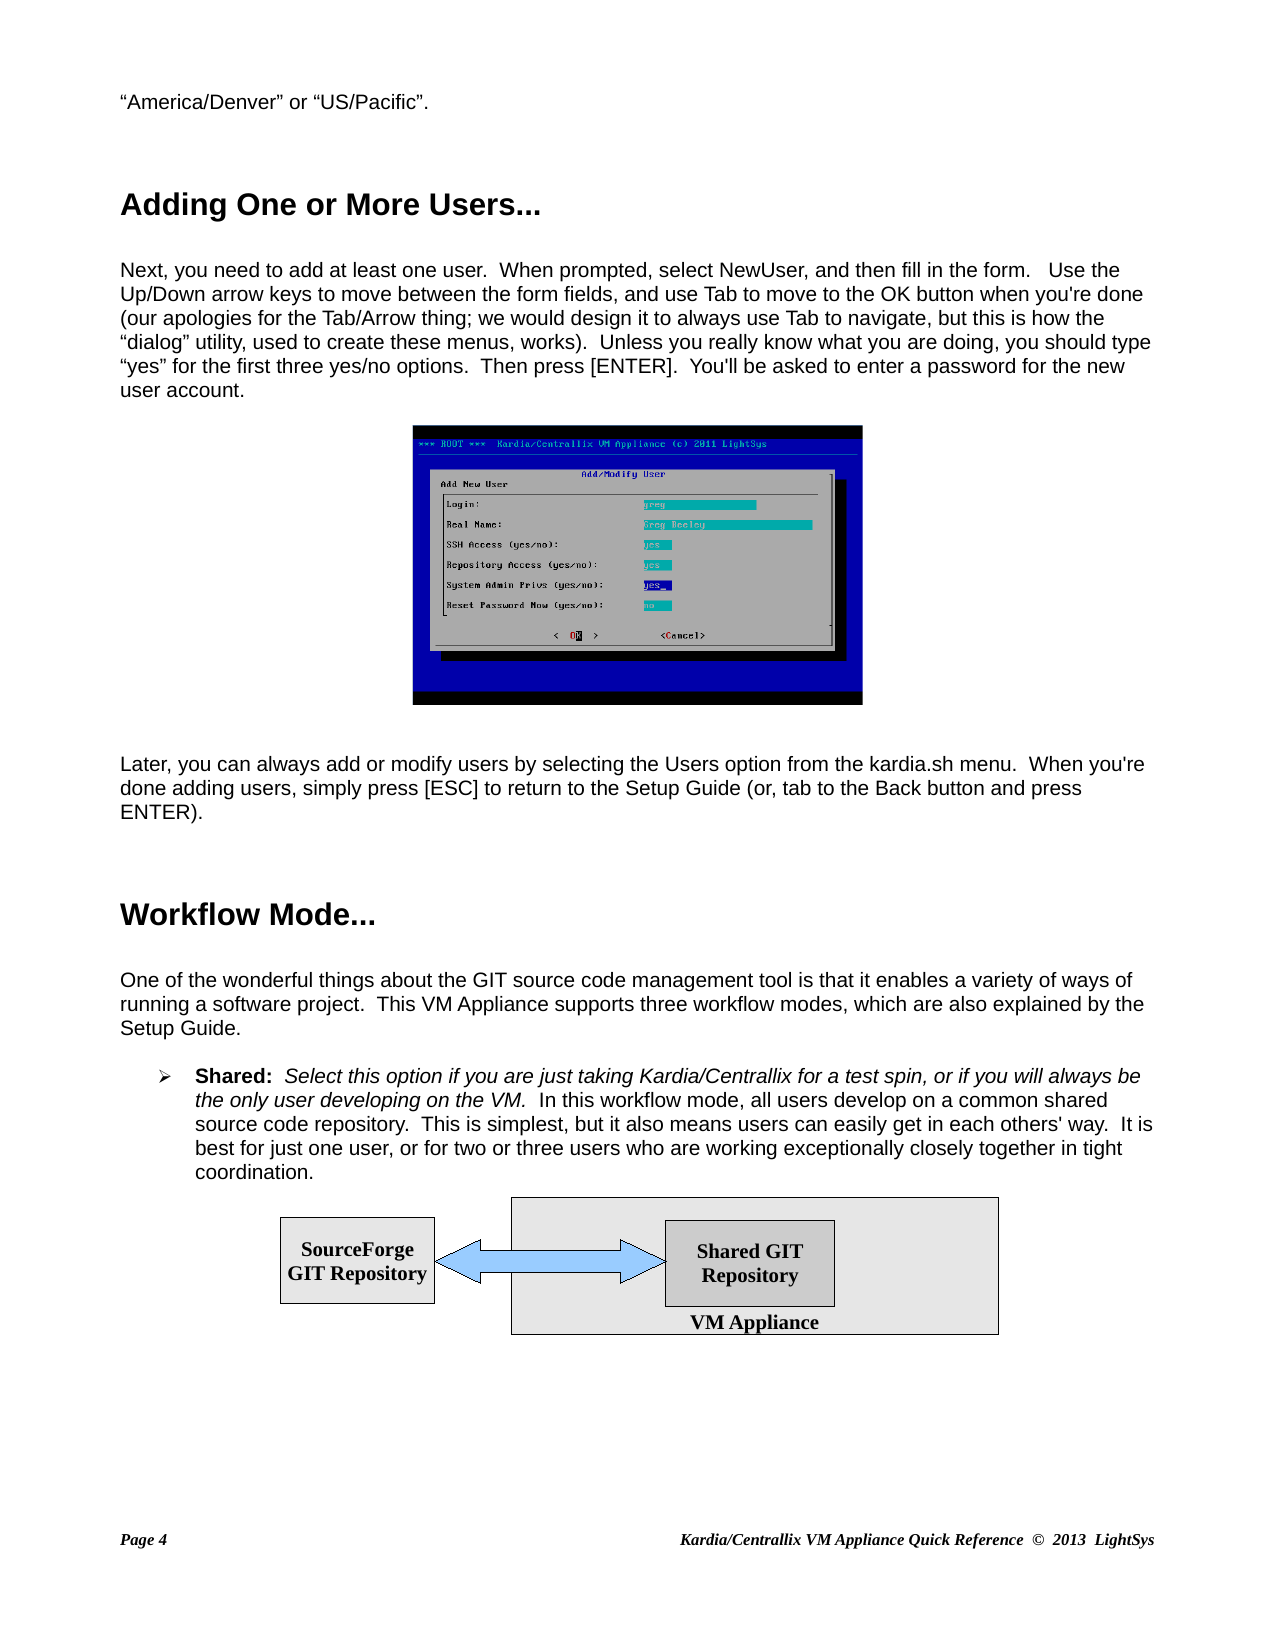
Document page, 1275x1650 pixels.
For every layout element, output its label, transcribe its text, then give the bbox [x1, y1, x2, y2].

list Shared: Select this option if you are just taking Kardia/Centrallix for a test spin, or if you will always be the only user developing on the VM. In this workflow mode, all users develop on a common shared source code repository. This is simplest, but it also means users can easily get in each others' way. It is best for just one user, or for two or three users who are working exceptionally closely together in tight coordination. [157, 1064, 1155, 1351]
text Later, you can always add or modify users by selecting the Users option from the kardia.sh menu. When you're done adding users, simply press [ESC] to return to the Setup Guide (or, tab to the Back button and press ENTER). [120, 752, 1155, 824]
text Workflow Mode... [120, 896, 1155, 932]
text Adding One or More Users... [120, 186, 1155, 222]
picture [412, 425, 863, 705]
text One of the wonderful things about the GIT source code management tool is that it enables a variety of ways of running a software project. This VM Appliance supports three workflow modes, which are also explained by the Setup Guide. [120, 968, 1155, 1040]
text “America/Denver” or “US/Pacific”. [120, 90, 1155, 114]
text Next, you need to add at least one user. When prompted, select NewUser, and then fill in the form. Use the Up/Down arrow keys to move between the form fields, and use Tab to move to the OK button when you're done (our apologies for the Tab/Arrow thing; we would design it to always use Tab to navigate, but this is how the “dialog” utility, used to create these menus, works). Unless you really know what you are doing, you should type “yes” for the first three yes/no options. Then press [ENTER]. You'll be asked to enter a password for the new user account. [120, 258, 1155, 401]
